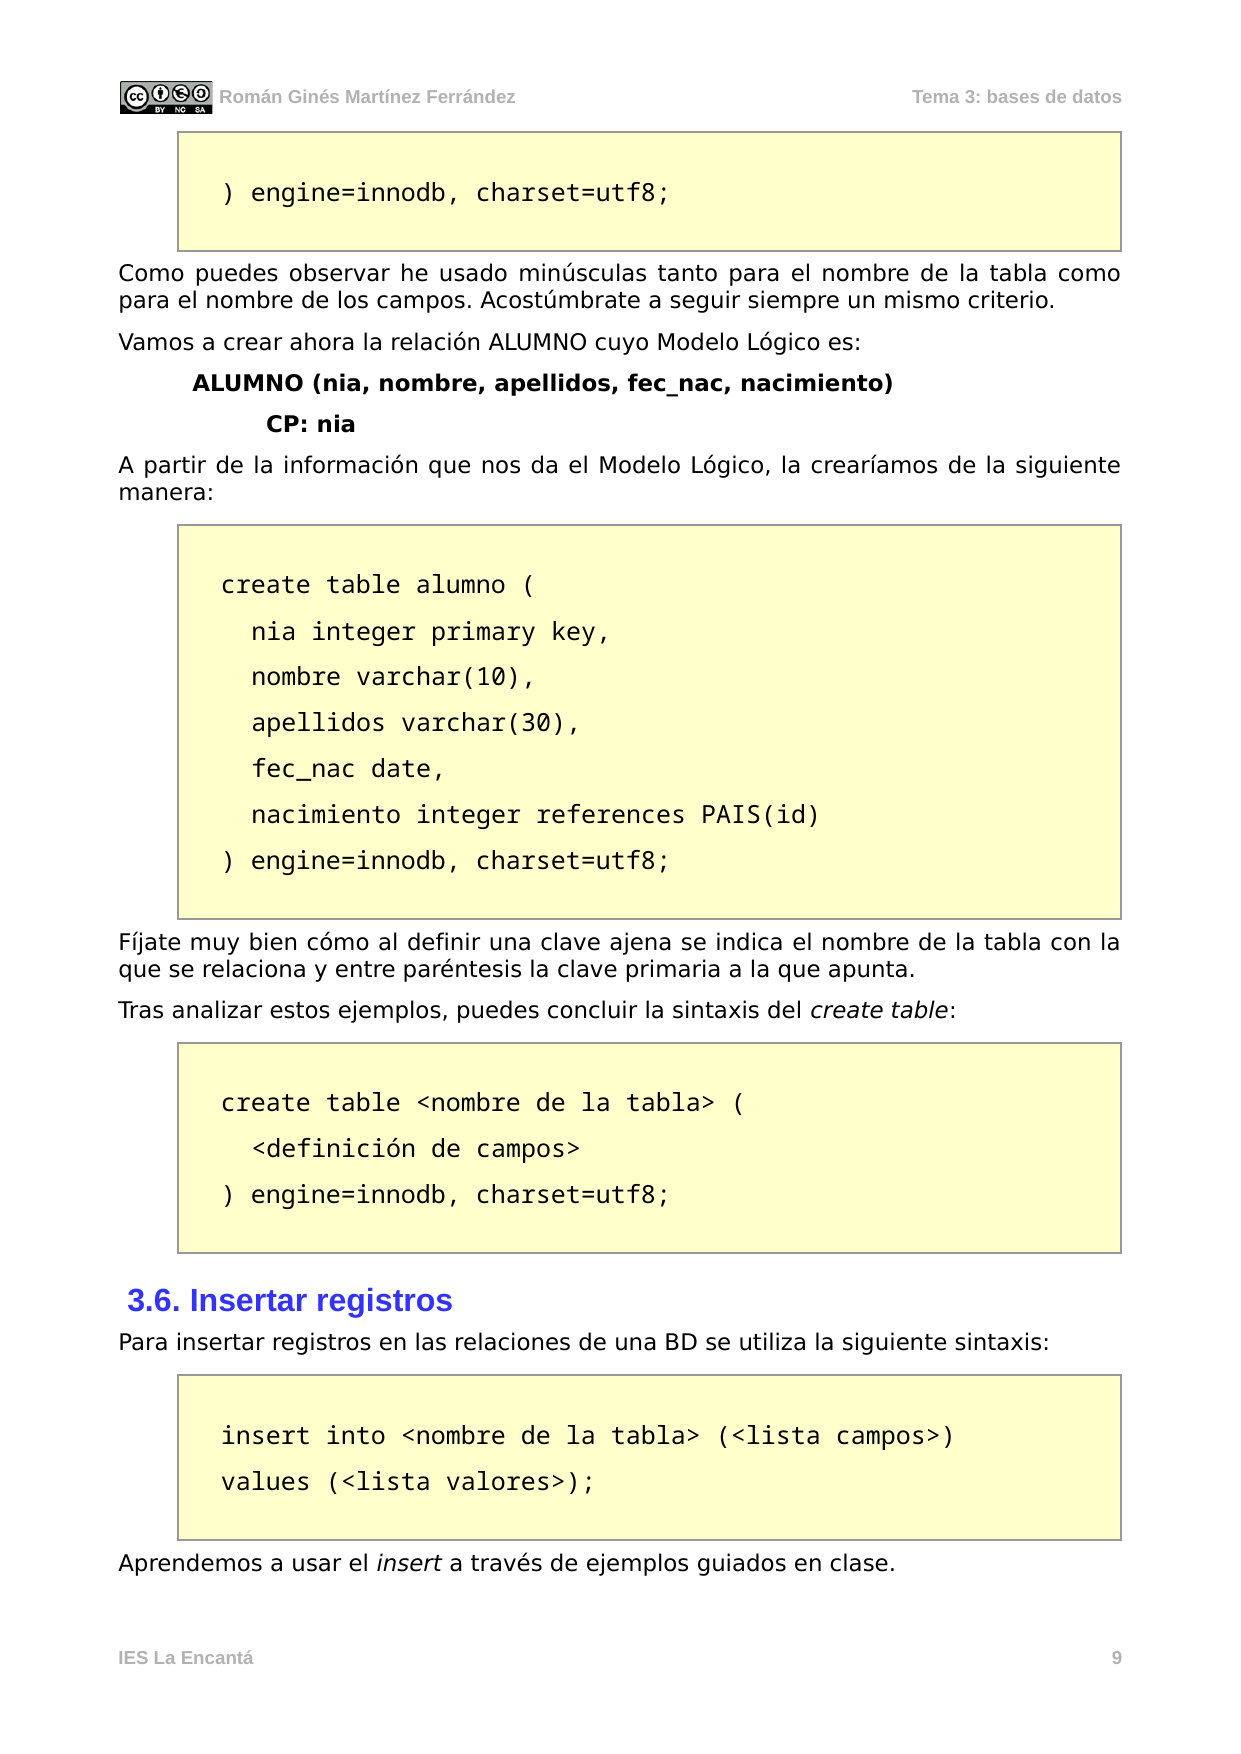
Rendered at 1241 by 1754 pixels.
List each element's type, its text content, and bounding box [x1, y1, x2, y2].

text ) engine=innodb, charset=utf8; [179, 799, 1120, 918]
text Vamos a crear ahora la relación ALUMNO cuyo Modelo Lógico es: [118, 329, 1122, 355]
text ALUMNO (nia, nombre, apellidos, fec_nac, nacimiento) [118, 370, 1122, 397]
text ) engine=innodb, charset=utf8; [179, 133, 1120, 250]
text Aprendemos a usar el insert a través de ejemplos guiados en clase. [118, 1550, 1122, 1576]
picture [120, 81, 213, 114]
text CP: nia [118, 411, 1122, 438]
text fec_nac date, [179, 707, 1120, 753]
text Tras analizar estos ejemplos, puedes concluir la sintaxis del create table: [118, 997, 1122, 1024]
text nia integer primary key, [179, 570, 1120, 616]
text Fíjate muy bien cómo al definir una clave ajena se indica el nombre de la tabla con la que se relaciona y entre paréntesis la clave primaria a la que apunta. [118, 929, 1122, 982]
text nombre varchar(10), [179, 616, 1120, 662]
text <definición de campos> [179, 1087, 1120, 1133]
text insert into <nombre de la tabla> (<lista campos>) [179, 1376, 1120, 1420]
text Para insertar registros en las relaciones de una BD se utiliza la siguiente sintaxis: [118, 1329, 1122, 1356]
text create table <nombre de la tabla> ( [179, 1044, 1120, 1087]
text nacimiento integer references PAIS(id) [179, 753, 1120, 799]
subtitle Insertar registros [118, 1281, 1122, 1318]
text ) engine=innodb, charset=utf8; [179, 1133, 1120, 1252]
text Como puedes observar he usado minúsculas tanto para el nombre de la tabla como para el nombre de los campos. Acostúmbrate a seguir siempre un mismo criterio. [118, 261, 1122, 314]
text apellidos varchar(30), [179, 662, 1120, 707]
text values (<lista valores>); [179, 1420, 1120, 1539]
text create table alumno ( [179, 526, 1120, 570]
text A partir de la información que nos da el Modelo Lógico, la crearíamos de la siguiente manera: [118, 453, 1122, 506]
